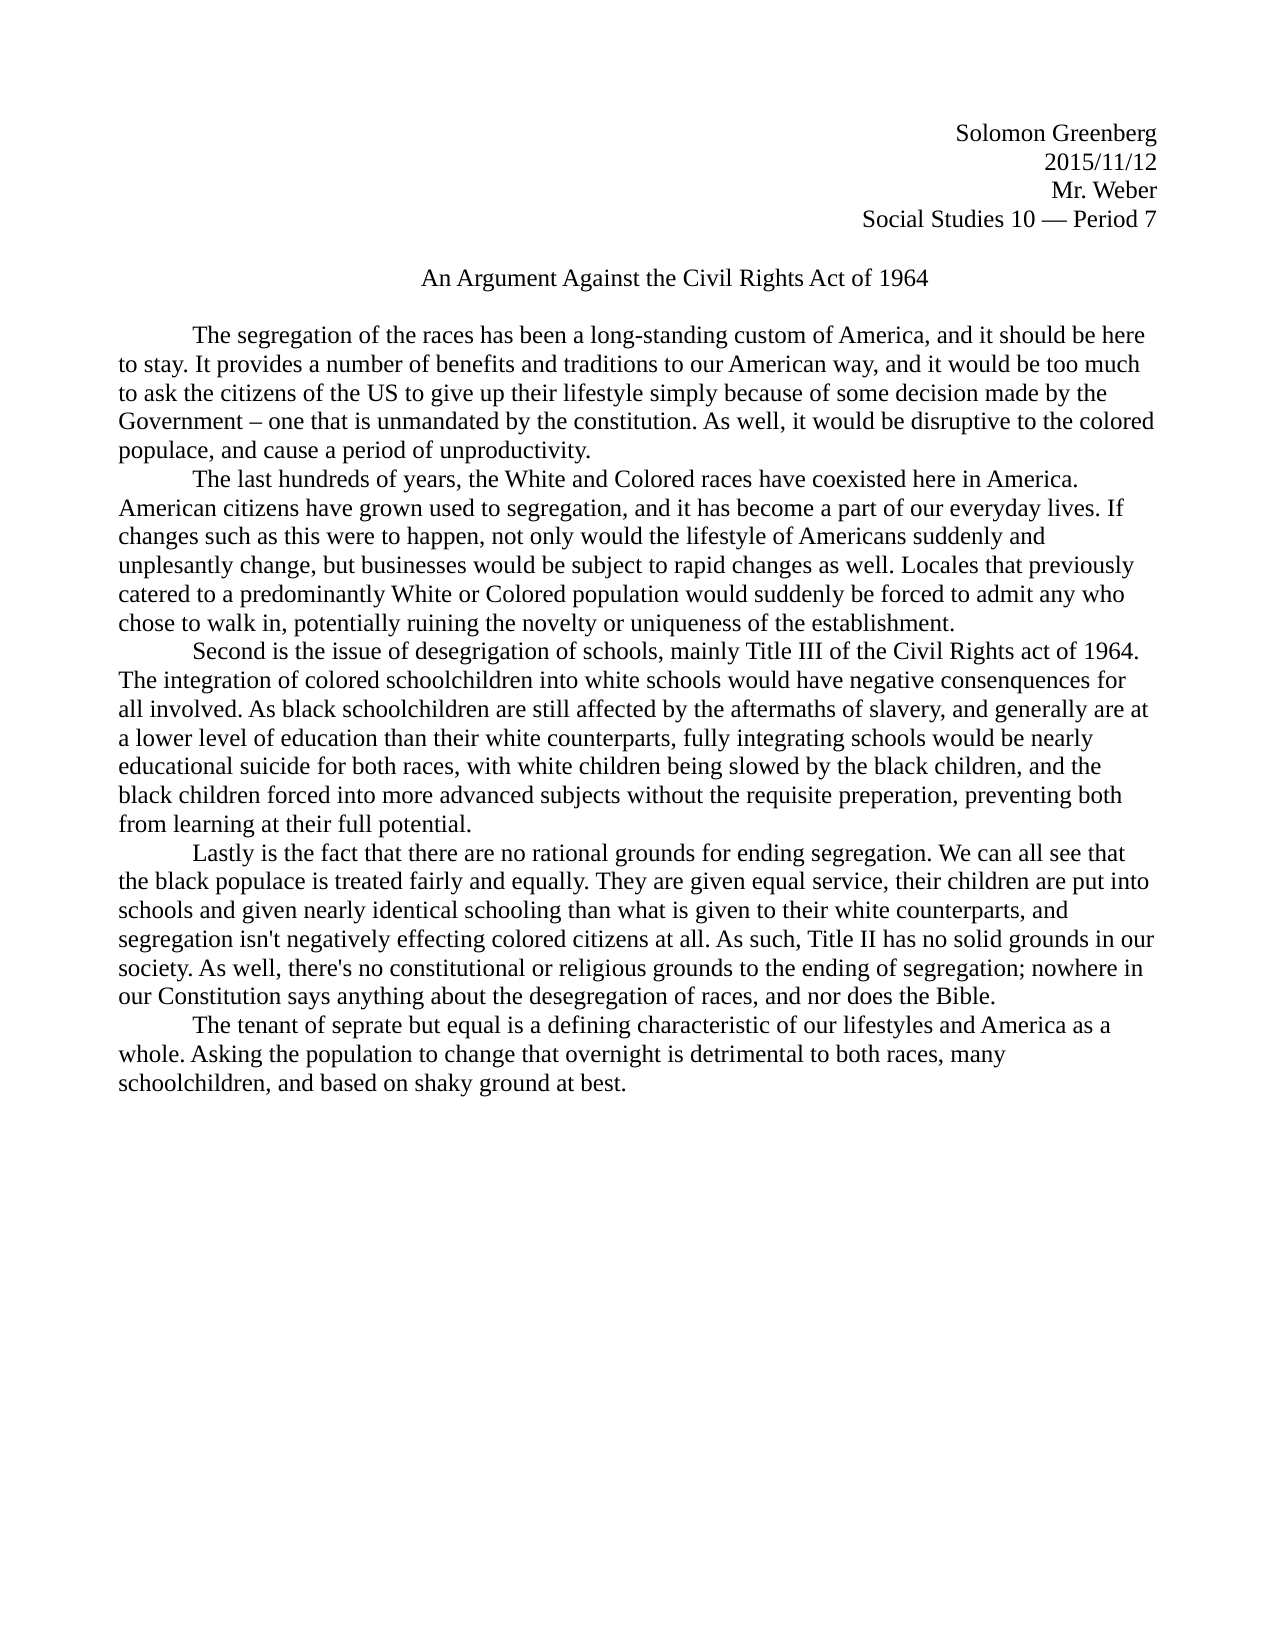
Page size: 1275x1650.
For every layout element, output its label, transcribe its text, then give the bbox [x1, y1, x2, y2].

text Second is the issue of desegrigation of schools, mainly Title III of the Civil Rights act of 1964. The integration of colored schoolchildren into white schools would have negative consenquences for all involved. As black schoolchildren are still affected by the aftermaths of slavery, and generally are at a lower level of education than their white counterparts, fully integrating schools would be nearly educational suicide for both races, with white children being slowed by the black children, and the black children forced into more advanced subjects without the requisite preperation, preventing both from learning at their full potential. [118, 636, 1157, 838]
text The segregation of the races has been a long-standing custom of America, and it should be here to stay. It provides a number of benefits and traditions to our American way, and it would be too much to ask the citizens of the US to give up their lifestyle simply because of some decision made by the Government – one that is unmandated by the constitution. As well, it would be disruptive to the colored populace, and cause a period of unproductivity. [118, 320, 1157, 464]
text Lastly is the fact that there are no rational grounds for ending segregation. We can all see that the black populace is treated fairly and equally. They are given equal service, their children are put into schools and given nearly identical schooling than what is given to their white counterparts, and segregation isn't negatively effecting colored citizens at all. As such, Title II has no solid grounds in our society. As well, there's no constitutional or religious grounds to the ending of segregation; nowhere in our Constitution says anything about the desegregation of races, and nor does the Bible. [118, 838, 1157, 1010]
text An Argument Against the Civil Rights Act of 1964 [118, 263, 1157, 291]
text The last hundreds of years, the White and Colored races have coexisted here in America. American citizens have grown used to segregation, and it has become a part of our everyday lives. If changes such as this were to happen, not only would the lifestyle of Americans suddenly and unplesantly change, but businesses would be subject to rapid changes as well. Locales that previously catered to a predominantly White or Colored population would suddenly be forced to admit any who chose to walk in, potentially ruining the novelty or uniqueness of the establishment. [118, 464, 1157, 636]
text The tenant of seprate but equal is a defining characteristic of our lifestyles and America as a whole. Asking the population to change that overnight is detrimental to both races, many schoolchildren, and based on shaky ground at best. [118, 1010, 1157, 1096]
